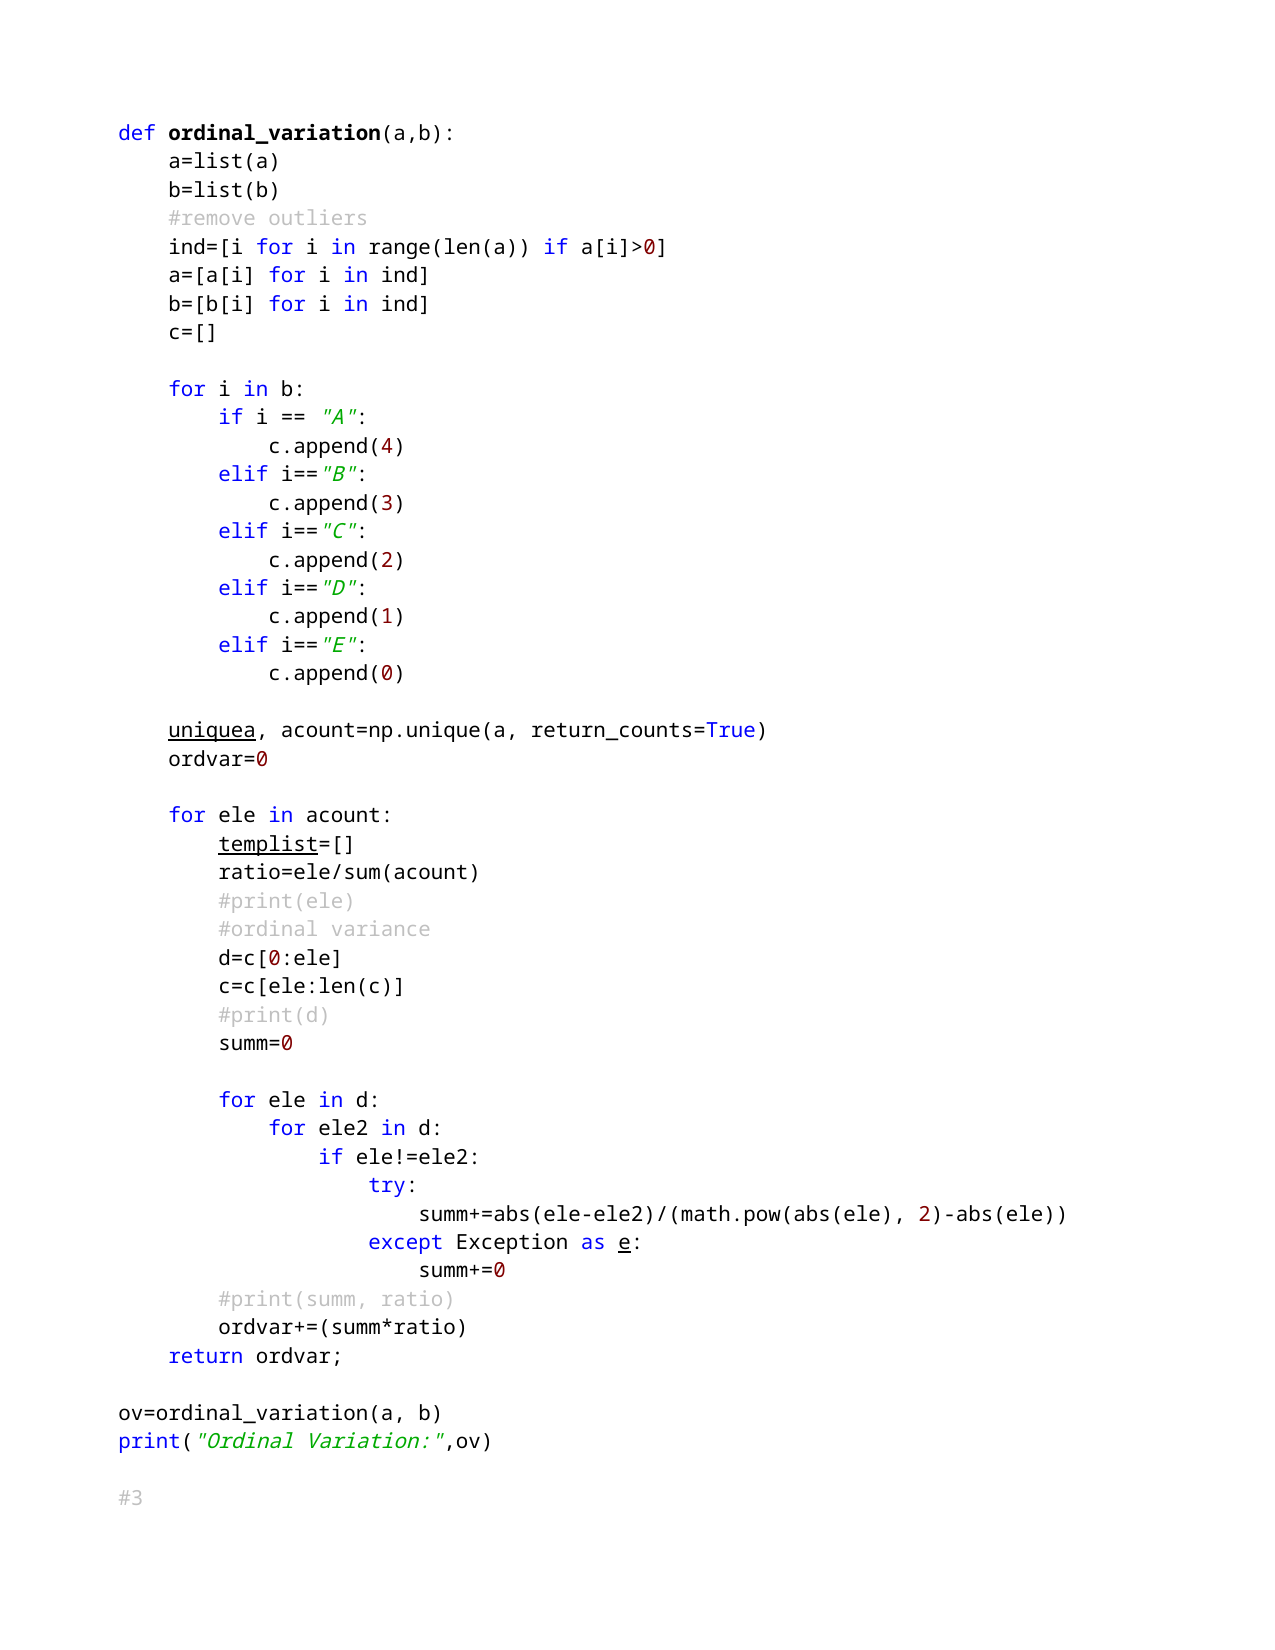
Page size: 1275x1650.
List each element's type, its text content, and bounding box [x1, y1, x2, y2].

text #3 [118, 1483, 1157, 1512]
text def ordinal_variation(a,b): [118, 118, 1157, 147]
text b=list(b) [118, 175, 1157, 203]
text b=[b[i] for i in ind] [118, 289, 1157, 317]
text for ele in acount: [118, 801, 1157, 829]
text ordvar=0 [118, 744, 1157, 772]
text ratio=ele/sum(acount) [118, 857, 1157, 886]
text #print(ele) [118, 886, 1157, 914]
text for i in b: [118, 374, 1157, 402]
text elif i=="E": [118, 630, 1157, 658]
text ov=ordinal_variation(a, b) [118, 1398, 1157, 1426]
text for ele2 in d: [118, 1113, 1157, 1142]
text c=c[ele:len(c)] [118, 971, 1157, 1000]
text templist=[] [118, 829, 1157, 857]
text d=c[0:ele] [118, 943, 1157, 971]
text a=[a[i] for i in ind] [118, 260, 1157, 289]
text uniquea, acount=np.unique(a, return_counts=True) [118, 715, 1157, 744]
text ind=[i for i in range(len(a)) if a[i]>0] [118, 232, 1157, 260]
text c.append(1) [118, 602, 1157, 630]
text if i == "A": [118, 402, 1157, 431]
text summ+=0 [118, 1256, 1157, 1284]
text #print(d) [118, 1000, 1157, 1028]
text elif i=="B": [118, 459, 1157, 488]
text a=list(a) [118, 147, 1157, 175]
text c.append(3) [118, 488, 1157, 516]
text summ=0 [118, 1028, 1157, 1057]
text elif i=="C": [118, 516, 1157, 545]
text except Exception as e: [118, 1227, 1157, 1256]
text print("Ordinal Variation:",ov) [118, 1426, 1157, 1455]
text c.append(0) [118, 658, 1157, 687]
text ordvar+=(summ*ratio) [118, 1312, 1157, 1341]
text elif i=="D": [118, 573, 1157, 602]
text return ordvar; [118, 1341, 1157, 1369]
text c.append(4) [118, 431, 1157, 459]
text #remove outliers [118, 203, 1157, 232]
text try: [118, 1170, 1157, 1199]
text #ordinal variance [118, 914, 1157, 943]
text if ele!=ele2: [118, 1142, 1157, 1170]
text c.append(2) [118, 545, 1157, 573]
text summ+=abs(ele-ele2)/(math.pow(abs(ele), 2)-abs(ele)) [118, 1199, 1157, 1227]
text for ele in d: [118, 1085, 1157, 1113]
text c=[] [118, 317, 1157, 346]
text #print(summ, ratio) [118, 1284, 1157, 1312]
